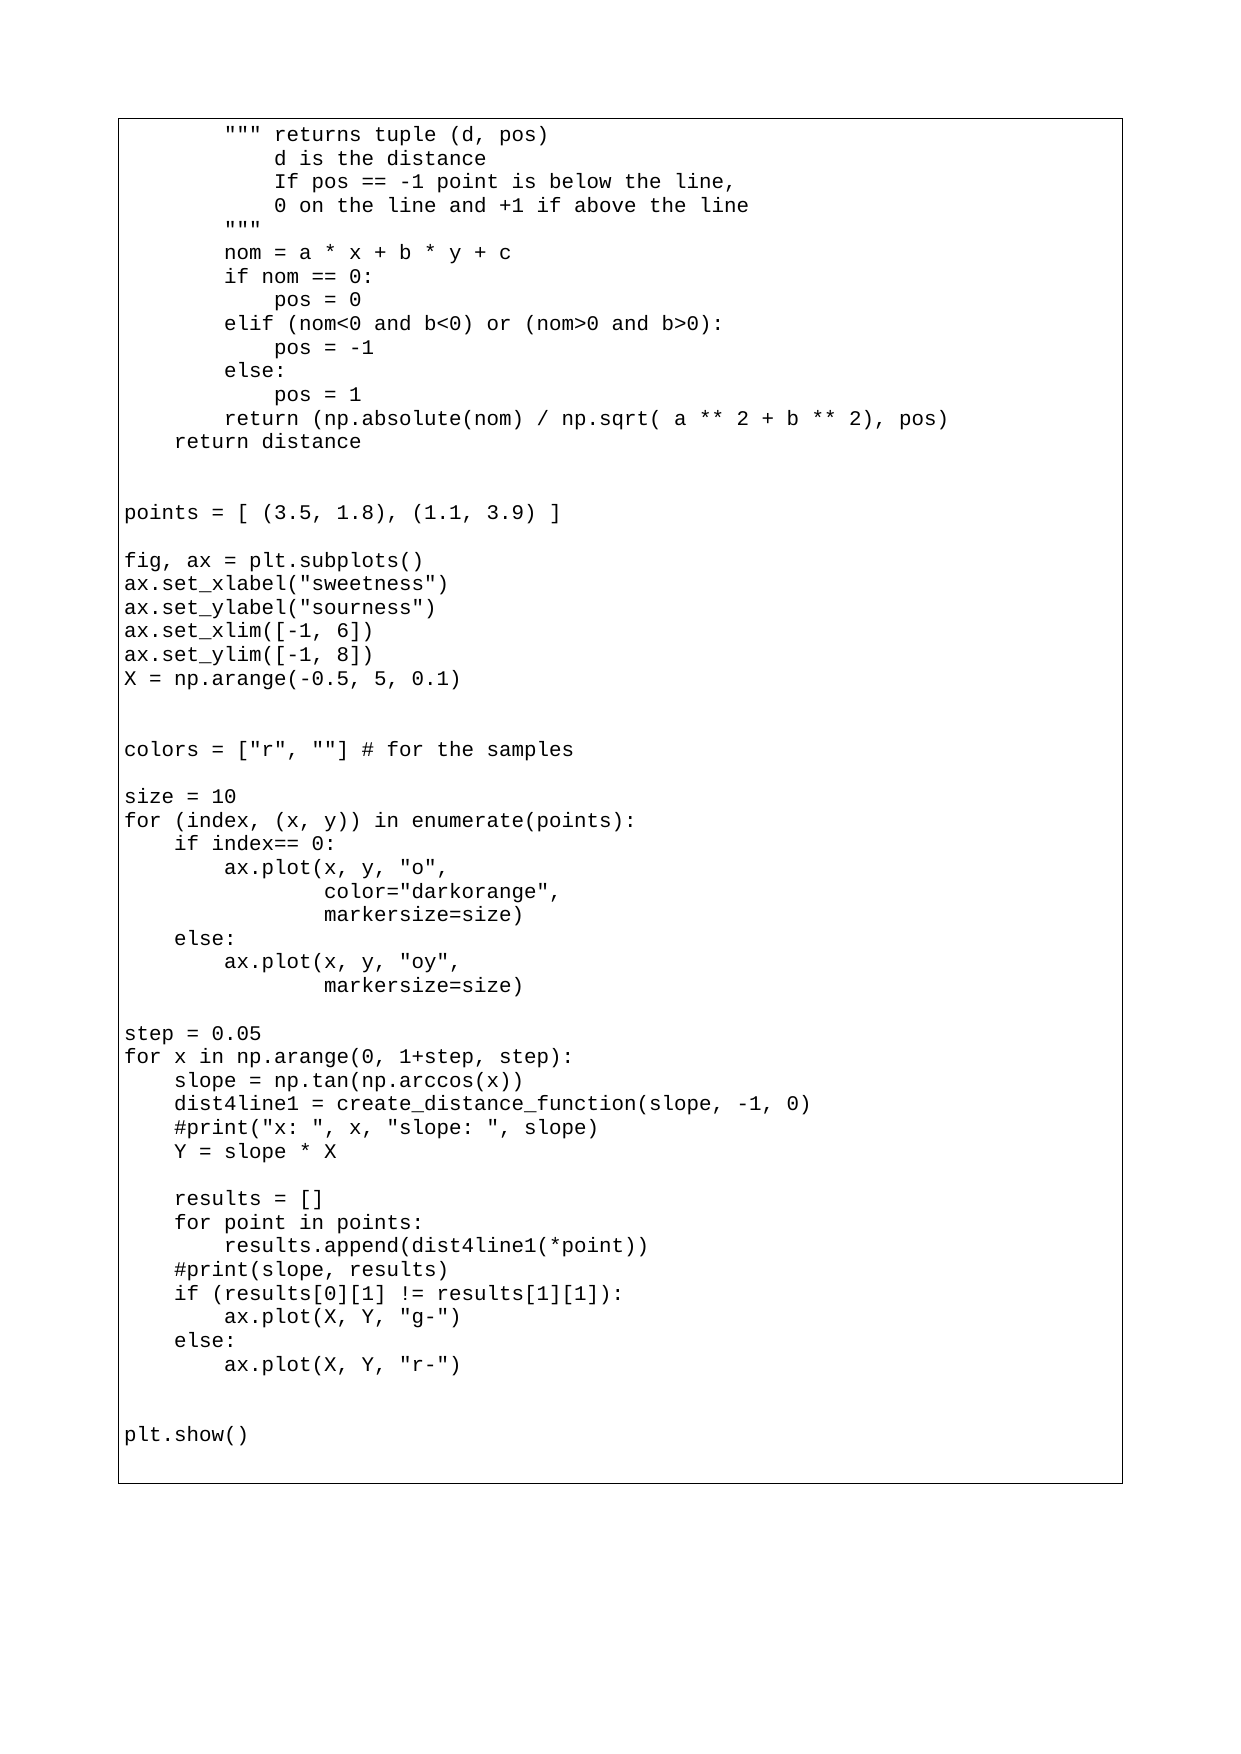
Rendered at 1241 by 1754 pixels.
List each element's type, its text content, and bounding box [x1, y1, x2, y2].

table_header """ returns tuple (d, pos) d is the distance If pos == -1 point is below the line, 0 on the line and +1 if above the line """ nom = a * x + b * y + c if nom == 0: pos = 0 elif (nom<0 and b<0) or (nom>0 and b>0): pos = -1 else: pos = 1 return (np.absolute(nom) / np.sqrt( a ** 2 + b ** 2), pos) return distance points = [ (3.5, 1.8), (1.1, 3.9) ] fig, ax = plt.subplots() ax.set_xlabel("sweetness") ax.set_ylabel("sourness") ax.set_xlim([-1, 6]) ax.set_ylim([-1, 8]) X = np.arange(-0.5, 5, 0.1) colors = ["r", ""] # for the samples size = 10 for (index, (x, y)) in enumerate(points): if index== 0: ax.plot(x, y, "o", color="darkorange", markersize=size) else: ax.plot(x, y, "oy", markersize=size) step = 0.05 for x in np.arange(0, 1+step, step): slope = np.tan(np.arccos(x)) dist4line1 = create_distance_function(slope, -1, 0) #print("x: ", x, "slope: ", slope) Y = slope * X results = [] for point in points: results.append(dist4line1(*point)) #print(slope, results) if (results[0][1] != results[1][1]): ax.plot(X, Y, "g-") else: ax.plot(X, Y, "r-") plt.show() [119, 119, 1122, 1483]
